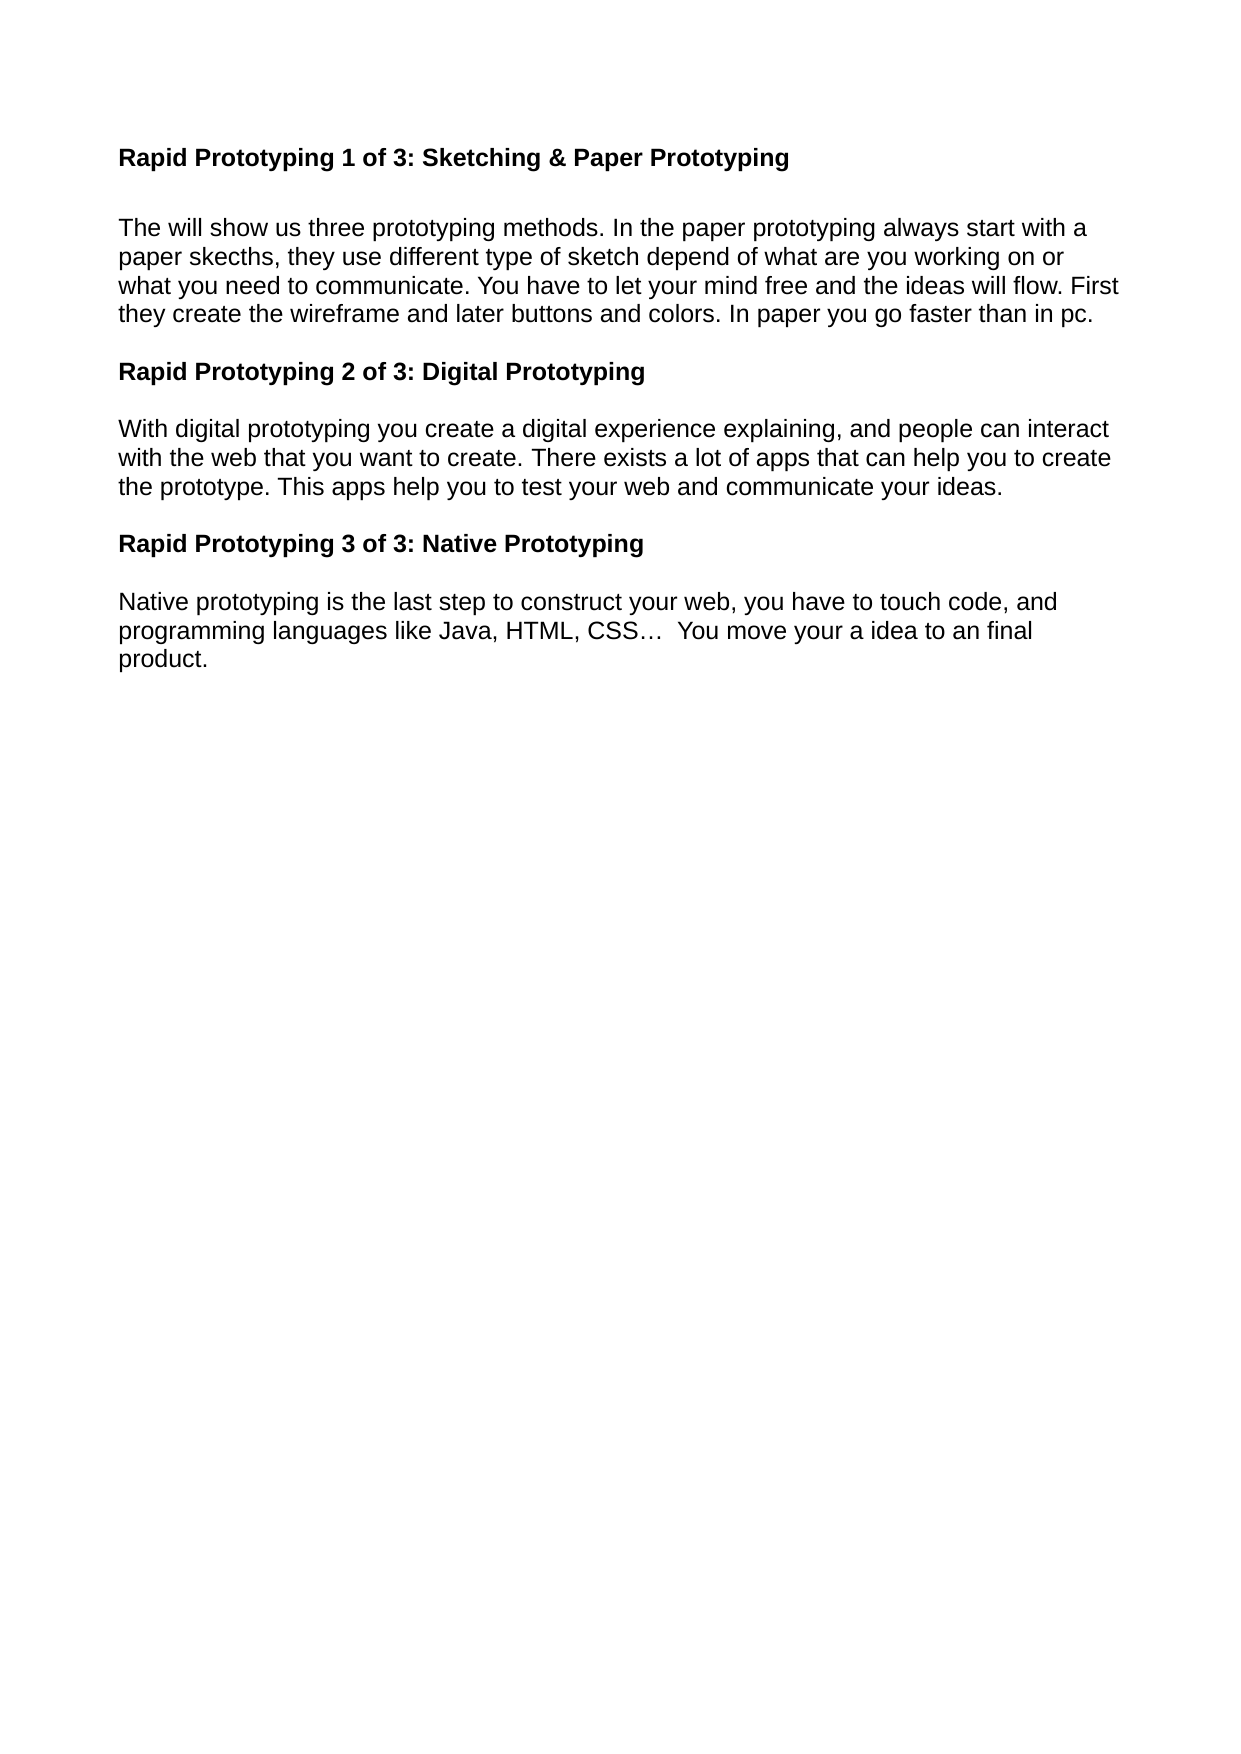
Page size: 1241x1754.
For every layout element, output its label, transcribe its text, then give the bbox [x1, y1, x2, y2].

text Native prototyping is the last step to construct your web, you have to touch code, and programming languages like Java, HTML, CSS… You move your a idea to an final product. [118, 587, 1122, 673]
text With digital prototyping you create a digital experience explaining, and people can interact with the web that you want to create. There exists a lot of apps that can help you to create the prototype. This apps help you to test your web and communicate your ideas. [118, 414, 1122, 501]
text Rapid Prototyping 2 of 3: Digital Prototyping [118, 357, 1122, 386]
subtitle Rapid Prototyping 1 of 3: Sketching & Paper Prototyping [118, 143, 1122, 172]
text The will show us three prototyping methods. In the paper prototyping always start with a paper skecths, they use different type of sketch depend of what are you working on or what you need to communicate. You have to let your mind free and the ideas will flow. First they create the wireframe and later buttons and colors. In paper you go faster than in pc. [118, 213, 1122, 328]
text Rapid Prototyping 3 of 3: Native Prototyping [118, 529, 1122, 558]
